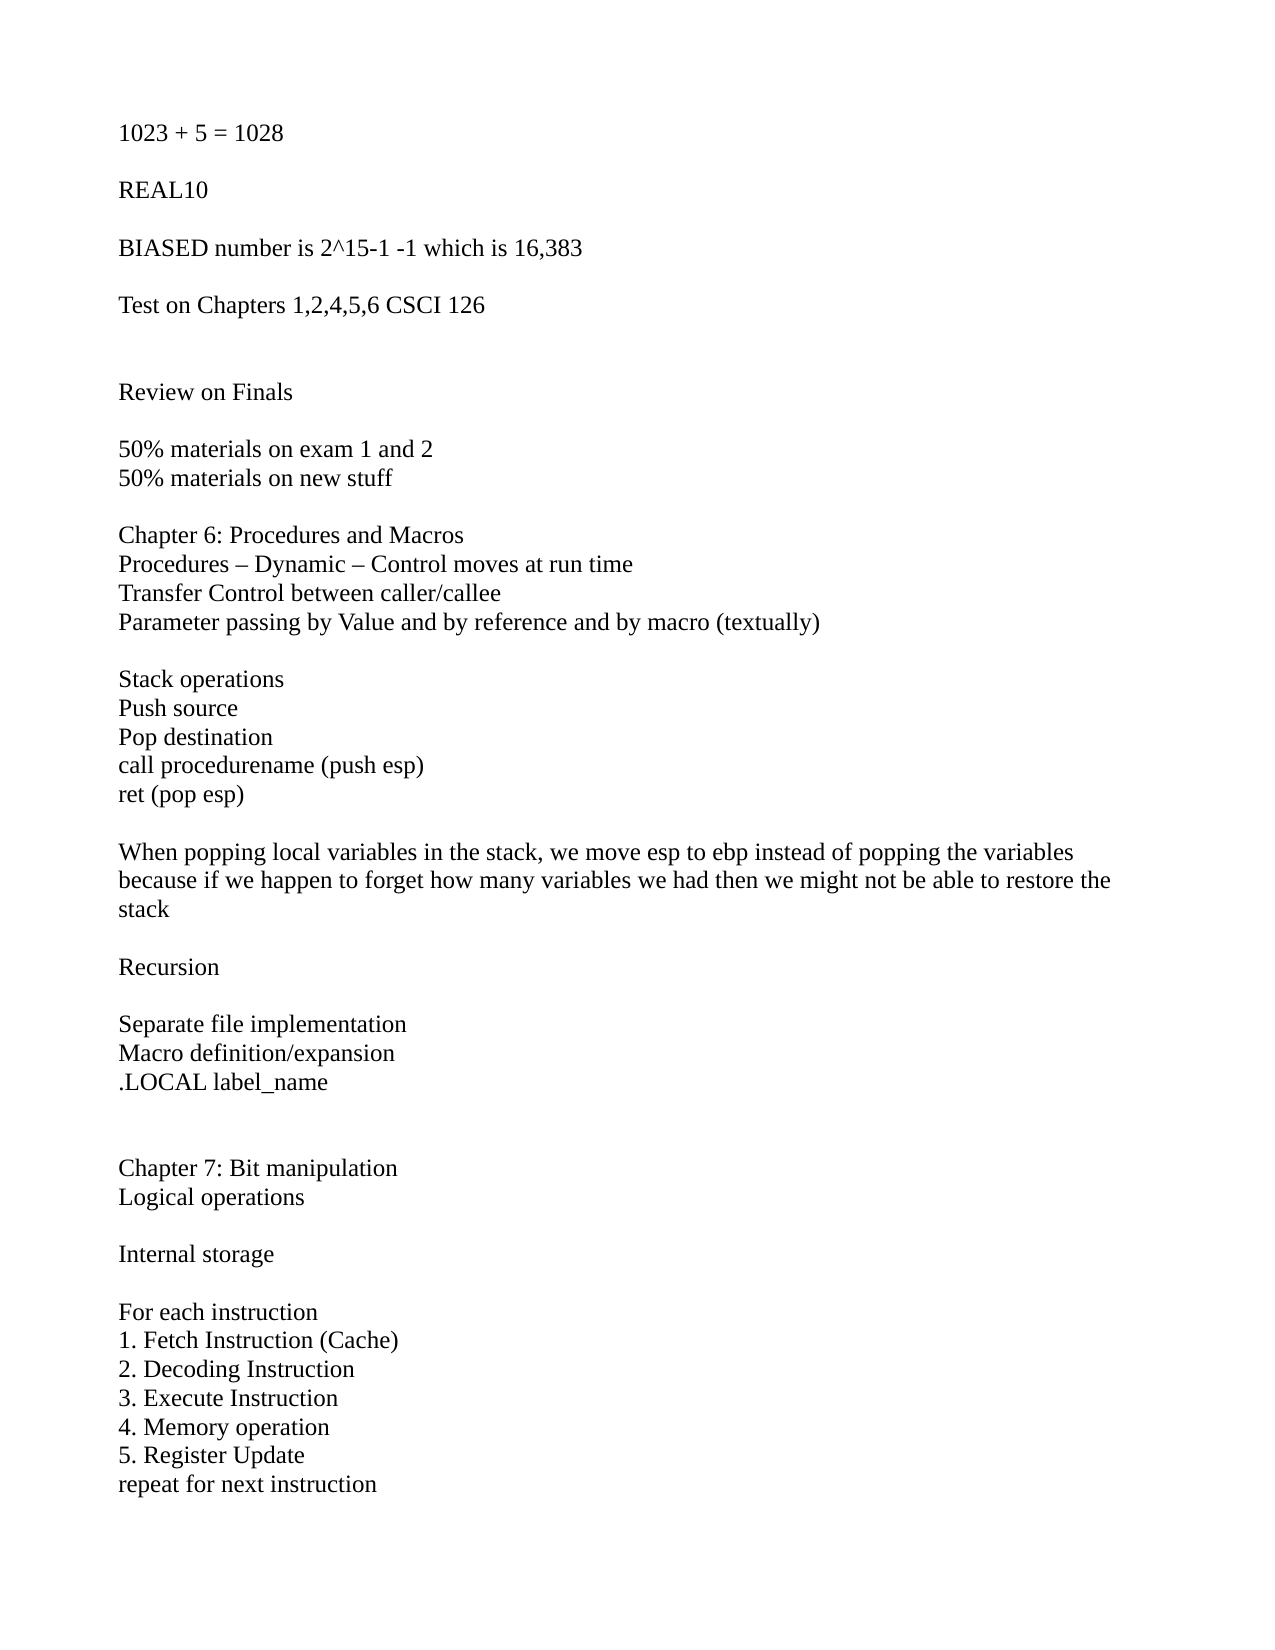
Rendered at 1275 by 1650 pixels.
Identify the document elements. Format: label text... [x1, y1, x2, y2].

text 50% materials on new stuff [118, 463, 1157, 492]
text Separate file implementation [118, 1009, 1157, 1038]
text call procedurename (push esp) [118, 751, 1157, 779]
text Chapter 6: Procedures and Macros [118, 521, 1157, 549]
text ret (pop esp) [118, 779, 1157, 808]
text Parameter passing by Value and by reference and by macro (textually) [118, 607, 1157, 636]
text .LOCAL label_name [118, 1067, 1157, 1096]
text REAL10 [118, 176, 1157, 204]
text 5. Register Update [118, 1441, 1157, 1469]
text Transfer Control between caller/callee [118, 578, 1157, 607]
text 2. Decoding Instruction [118, 1354, 1157, 1383]
text 1023 + 5 = 1028 [118, 118, 1157, 147]
text Logical operations [118, 1182, 1157, 1211]
text Review on Finals [118, 377, 1157, 406]
text Recursion [118, 952, 1157, 981]
text Internal storage [118, 1239, 1157, 1268]
text When popping local variables in the stack, we move esp to ebp instead of popping the variables because if we happen to forget how many variables we had then we might not be able to restore the stack [118, 837, 1157, 923]
text BIASED number is 2^15-1 -1 which is 16,383 [118, 233, 1157, 262]
text Chapter 7: Bit manipulation [118, 1153, 1157, 1182]
text For each instruction [118, 1297, 1157, 1326]
text Pop destination [118, 722, 1157, 751]
text Macro definition/expansion [118, 1038, 1157, 1067]
text Test on Chapters 1,2,4,5,6 CSCI 126 [118, 291, 1157, 319]
text Push source [118, 693, 1157, 722]
text 50% materials on exam 1 and 2 [118, 434, 1157, 463]
text Stack operations [118, 664, 1157, 693]
text Procedures – Dynamic – Control moves at run time [118, 549, 1157, 578]
text 1. Fetch Instruction (Cache) [118, 1326, 1157, 1354]
text 3. Execute Instruction [118, 1383, 1157, 1412]
text 4. Memory operation [118, 1412, 1157, 1441]
text repeat for next instruction [118, 1469, 1157, 1498]
